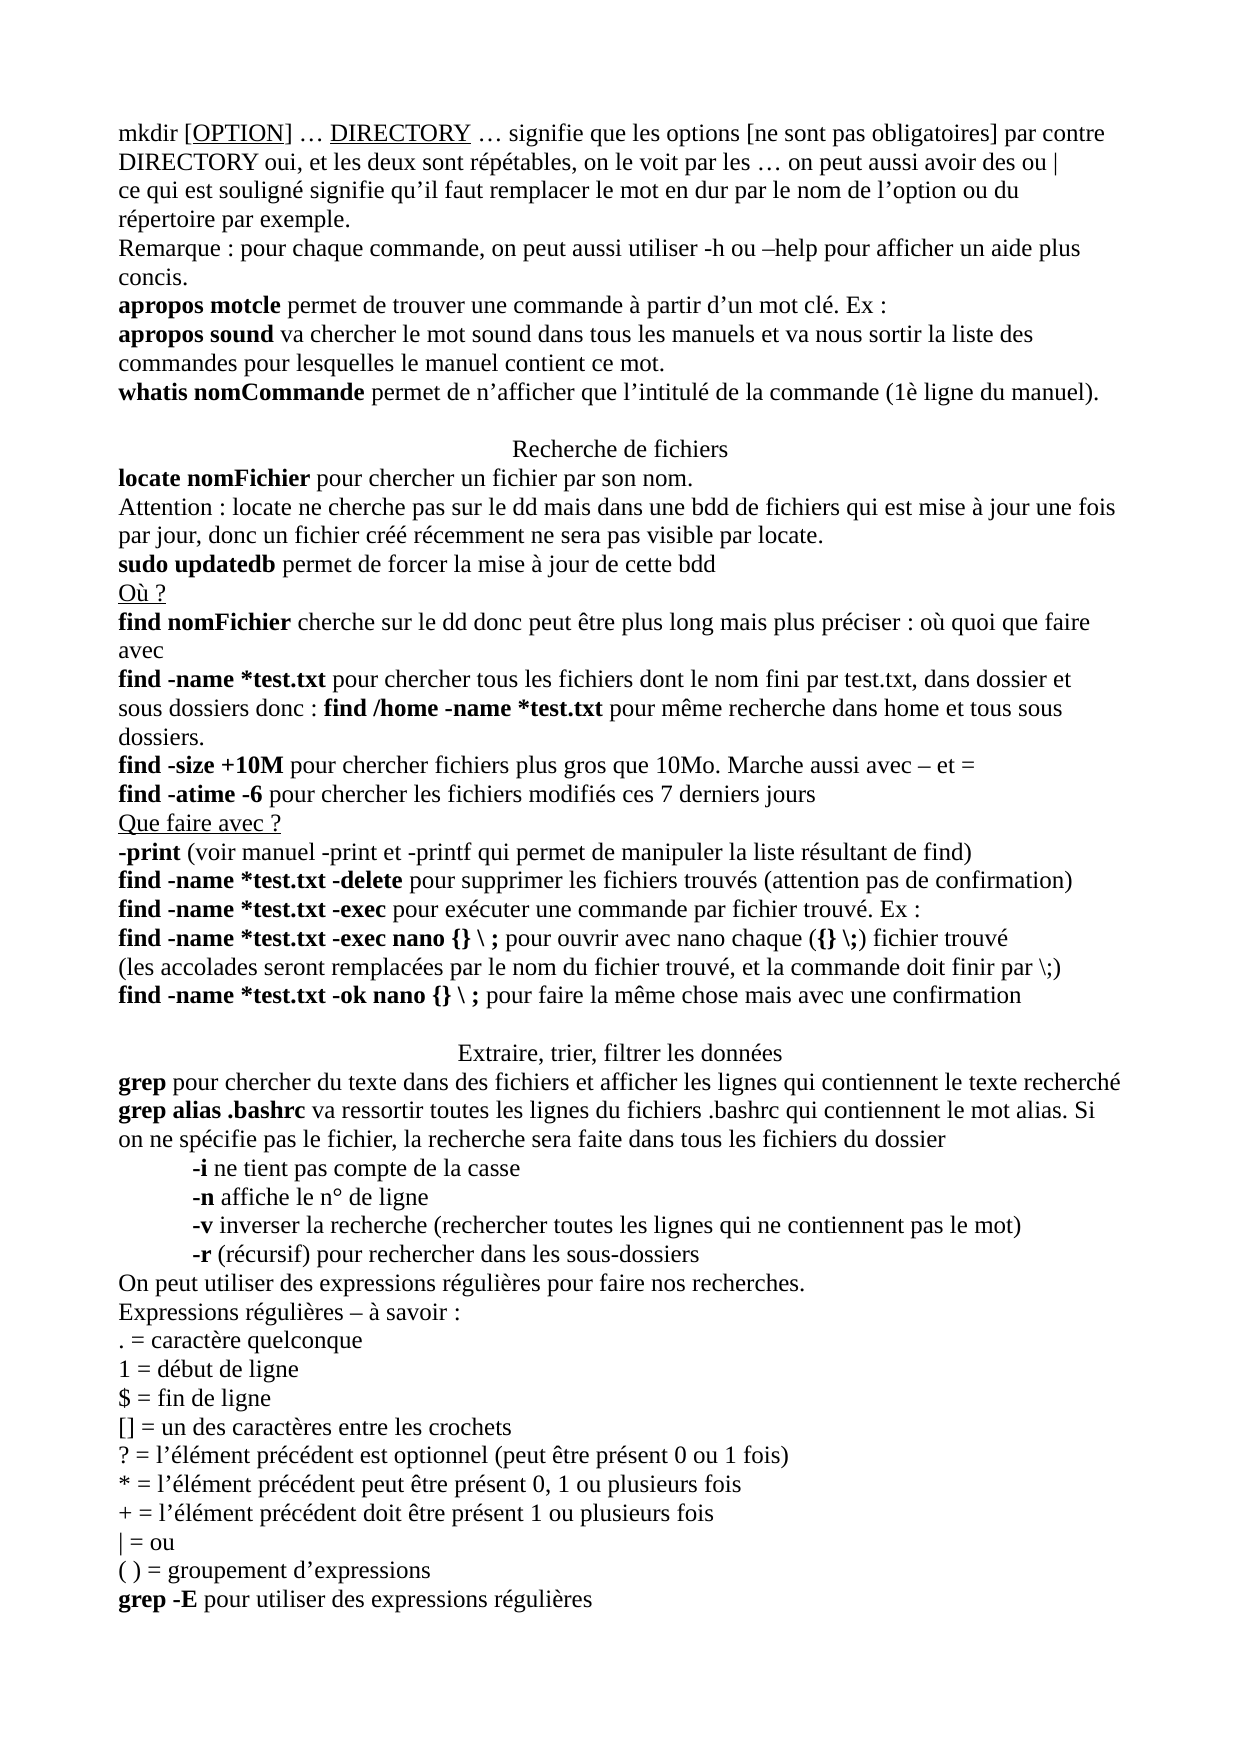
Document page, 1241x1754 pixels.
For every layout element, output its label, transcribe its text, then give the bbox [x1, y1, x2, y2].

text [] = un des caractères entre les crochets [118, 1412, 1122, 1441]
text find nomFichier cherche sur le dd donc peut être plus long mais plus préciser : où quoi que faire avec [118, 607, 1122, 664]
text locate nomFichier pour chercher un fichier par son nom. [118, 463, 1122, 492]
text On peut utiliser des expressions régulières pour faire nos recherches. [118, 1268, 1122, 1297]
text . = caractère quelconque [118, 1326, 1122, 1354]
text -i ne tient pas compte de la casse [118, 1153, 1122, 1182]
text 1 = début de ligne [118, 1354, 1122, 1383]
text Attention : locate ne cherche pas sur le dd mais dans une bdd de fichiers qui est mise à jour une fois par jour, donc un fichier créé récemment ne sera pas visible par locate. [118, 492, 1122, 549]
text | = ou [118, 1527, 1122, 1556]
text find -name *test.txt -ok nano {} \ ; pour faire la même chose mais avec une confirmation [118, 981, 1122, 1009]
text grep alias .bashrc va ressortir toutes les lignes du fichiers .bashrc qui contiennent le mot alias. Si on ne spécifie pas le fichier, la recherche sera faite dans tous les fichiers du dossier [118, 1096, 1122, 1153]
text find -name *test.txt -exec nano {} \ ; pour ouvrir avec nano chaque ({} \;) fichier trouvé [118, 923, 1122, 952]
text -r (récursif) pour rechercher dans les sous-dossiers [118, 1239, 1122, 1268]
text Extraire, trier, filtrer les données [118, 1038, 1122, 1067]
text $ = fin de ligne [118, 1383, 1122, 1412]
text find -name *test.txt -exec pour exécuter une commande par fichier trouvé. Ex : [118, 894, 1122, 923]
text find -atime -6 pour chercher les fichiers modifiés ces 7 derniers jours [118, 779, 1122, 808]
text mkdir [OPTION] … DIRECTORY … signifie que les options [ne sont pas obligatoires] par contre DIRECTORY oui, et les deux sont répétables, on le voit par les … on peut aussi avoir des ou | [118, 118, 1122, 176]
text find -name *test.txt -delete pour supprimer les fichiers trouvés (attention pas de confirmation) [118, 866, 1122, 894]
text find -size +10M pour chercher fichiers plus gros que 10Mo. Marche aussi avec – et = [118, 751, 1122, 779]
text (les accolades seront remplacées par le nom du fichier trouvé, et la commande doit finir par \;) [118, 952, 1122, 981]
text -n affiche le n° de ligne [118, 1182, 1122, 1211]
text ce qui est souligné signifie qu’il faut remplacer le mot en dur par le nom de l’option ou du répertoire par exemple. [118, 176, 1122, 233]
text find -name *test.txt pour chercher tous les fichiers dont le nom fini par test.txt, dans dossier et sous dossiers donc : find /home -name *test.txt pour même recherche dans home et tous sous dossiers. [118, 664, 1122, 751]
text sudo updatedb permet de forcer la mise à jour de cette bdd [118, 549, 1122, 578]
text -print (voir manuel -print et -printf qui permet de manipuler la liste résultant de find) [118, 837, 1122, 866]
text -v inverser la recherche (rechercher toutes les lignes qui ne contiennent pas le mot) [118, 1211, 1122, 1239]
text Recherche de fichiers [118, 434, 1122, 463]
text grep pour chercher du texte dans des fichiers et afficher les lignes qui contiennent le texte recherché [118, 1067, 1122, 1096]
text Que faire avec ? [118, 808, 1122, 837]
text ? = l’élément précédent est optionnel (peut être présent 0 ou 1 fois) [118, 1441, 1122, 1469]
text Expressions régulières – à savoir : [118, 1297, 1122, 1326]
text apropos motcle permet de trouver une commande à partir d’un mot clé. Ex : [118, 291, 1122, 319]
text whatis nomCommande permet de n’afficher que l’intitulé de la commande (1è ligne du manuel). [118, 377, 1122, 406]
text + = l’élément précédent doit être présent 1 ou plusieurs fois [118, 1498, 1122, 1527]
text apropos sound va chercher le mot sound dans tous les manuels et va nous sortir la liste des commandes pour lesquelles le manuel contient ce mot. [118, 319, 1122, 377]
text Remarque : pour chaque commande, on peut aussi utiliser -h ou –help pour afficher un aide plus concis. [118, 233, 1122, 291]
text grep -E pour utiliser des expressions régulières [118, 1584, 1122, 1613]
text ( ) = groupement d’expressions [118, 1556, 1122, 1584]
text * = l’élément précédent peut être présent 0, 1 ou plusieurs fois [118, 1469, 1122, 1498]
text Où ? [118, 578, 1122, 607]
